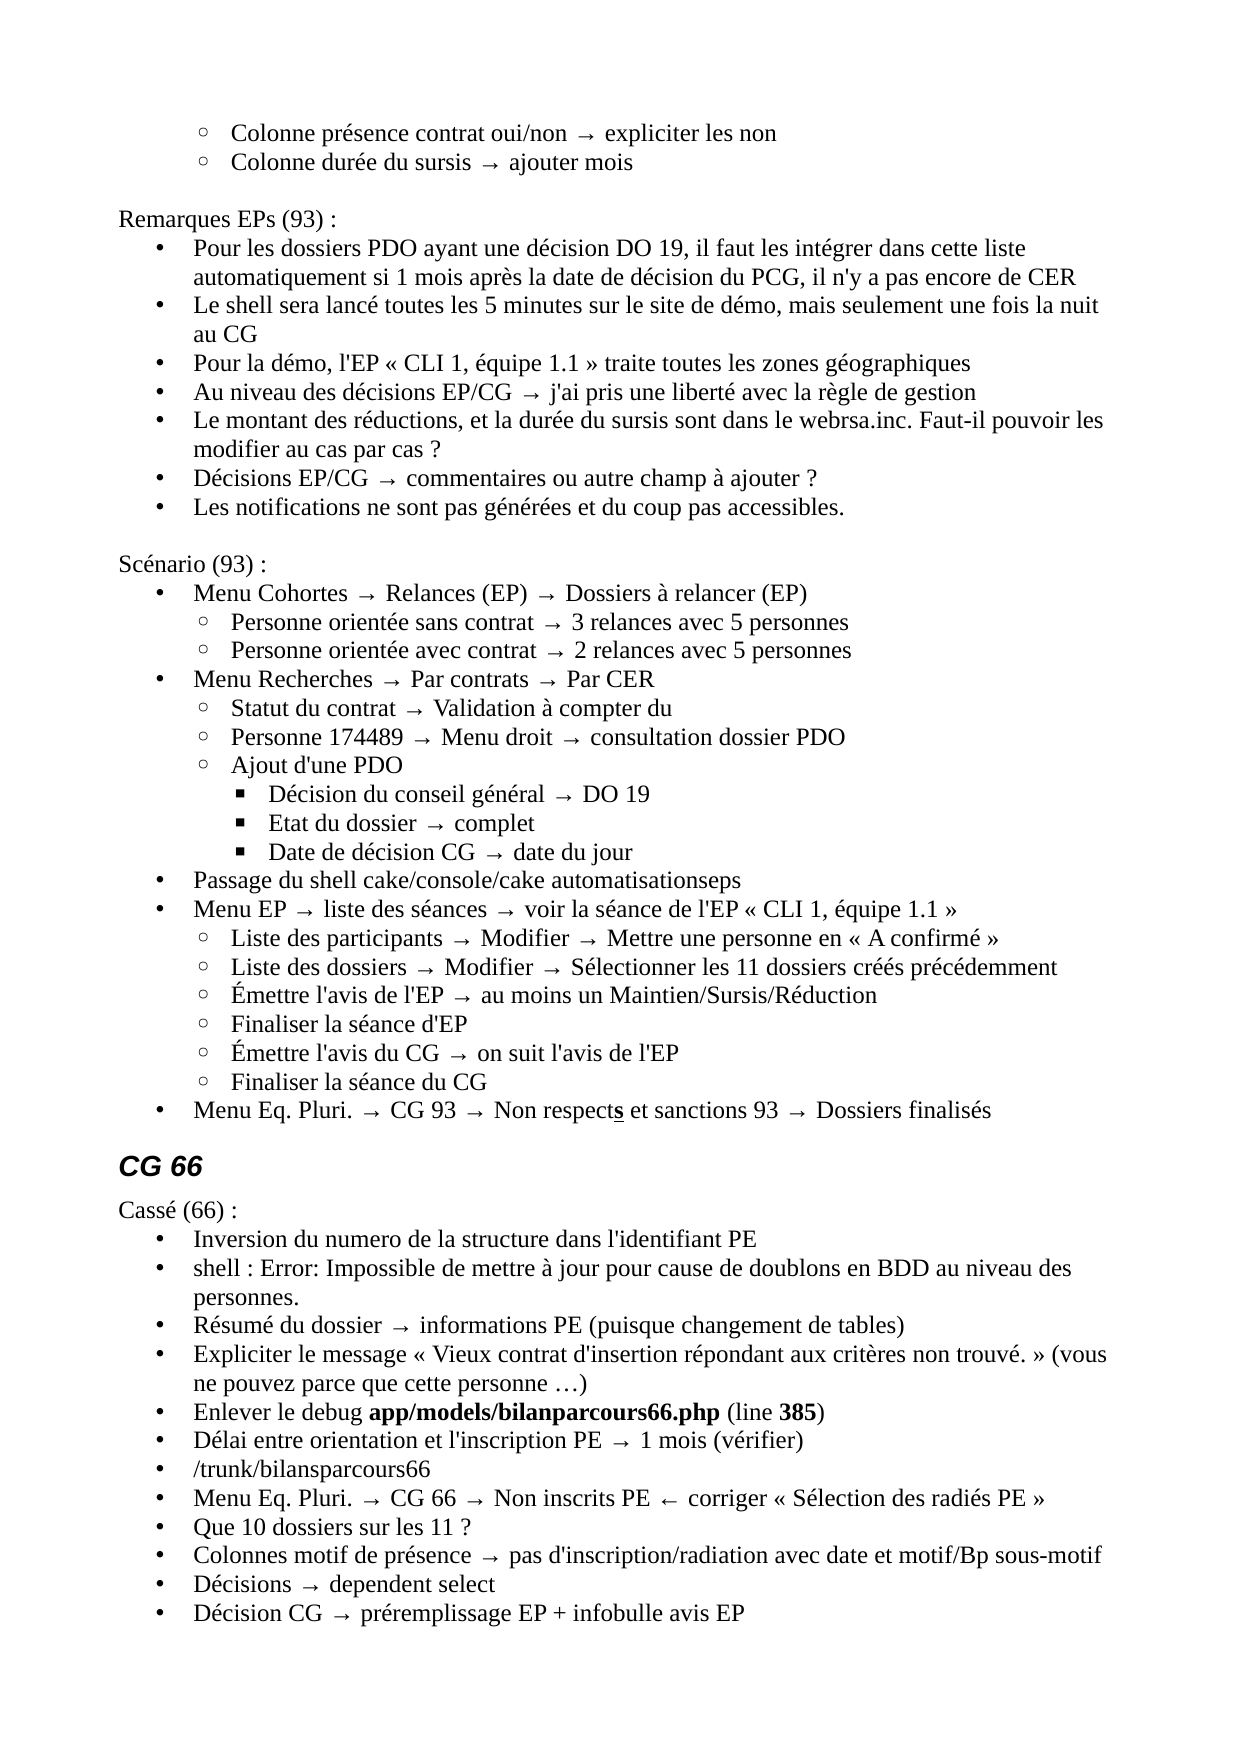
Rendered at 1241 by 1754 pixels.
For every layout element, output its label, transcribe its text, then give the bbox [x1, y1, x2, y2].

list Au niveau des décisions EP/CG → j'ai pris une liberté avec la règle de gestion [156, 377, 1122, 406]
list Pour les dossiers PDO ayant une décision DO 19, il faut les intégrer dans cette liste automatiquement si 1 mois après la date de décision du PCG, il n'y a pas encore de CER [156, 233, 1122, 291]
list Délai entre orientation et l'inscription PE → 1 mois (vérifier) [156, 1425, 1122, 1454]
list Colonne présence contrat oui/non → expliciter les non [193, 118, 1122, 147]
text Cassé (66) : [118, 1195, 1122, 1224]
list Émettre l'avis de l'EP → au moins un Maintien/Sursis/Réduction [193, 981, 1122, 1009]
list Décisions → dependent select [156, 1569, 1122, 1598]
list Finaliser la séance du CG [193, 1067, 1122, 1096]
text Scénario (93) : [118, 549, 1122, 578]
list Menu Cohortes → Relances (EP) → Dossiers à relancer (EP) [156, 578, 1122, 607]
list Personne 174489 → Menu droit → consultation dossier PDO [193, 722, 1122, 751]
list Passage du shell cake/console/cake automatisationseps [156, 866, 1122, 894]
list Que 10 dossiers sur les 11 ? [156, 1512, 1122, 1540]
list Statut du contrat → Validation à compter du [193, 693, 1122, 722]
list Inversion du numero de la structure dans l'identifiant PE [156, 1224, 1122, 1253]
list Personne orientée avec contrat → 2 relances avec 5 personnes [193, 636, 1122, 664]
list Décisions EP/CG → commentaires ou autre champ à ajouter ? [156, 463, 1122, 492]
list Colonnes motif de présence → pas d'inscription/radiation avec date et motif/Bp sous-motif [156, 1540, 1122, 1569]
list Résumé du dossier → informations PE (puisque changement de tables) [156, 1310, 1122, 1339]
list Liste des participants → Modifier → Mettre une personne en « A confirmé » [193, 923, 1122, 952]
list Enlever le debug app/models/bilanparcours66.php (line 385) [156, 1397, 1122, 1425]
subtitle CG 66 [118, 1149, 1122, 1183]
list Émettre l'avis du CG → on suit l'avis de l'EP [193, 1038, 1122, 1067]
list Date de décision CG → date du jour [231, 837, 1122, 866]
list Décision CG → préremplissage EP + infobulle avis EP [156, 1598, 1122, 1627]
text Remarques EPs (93) : [118, 204, 1122, 233]
list shell : Error: Impossible de mettre à jour pour cause de doublons en BDD au niveau des personnes. [156, 1253, 1122, 1310]
list Menu Eq. Pluri. → CG 66 → Non inscrits PE ← corriger « Sélection des radiés PE » [156, 1483, 1122, 1512]
list Etat du dossier → complet [231, 808, 1122, 837]
list Le montant des réductions, et la durée du sursis sont dans le webrsa.inc. Faut-il pouvoir les modifier au cas par cas ? [156, 406, 1122, 463]
list Finaliser la séance d'EP [193, 1009, 1122, 1038]
list Le shell sera lancé toutes les 5 minutes sur le site de démo, mais seulement une fois la nuit au CG [156, 291, 1122, 348]
list Décision du conseil général → DO 19 [231, 779, 1122, 808]
list Menu EP → liste des séances → voir la séance de l'EP « CLI 1, équipe 1.1 » [156, 894, 1122, 923]
list Menu Recherches → Par contrats → Par CER [156, 664, 1122, 693]
list Liste des dossiers → Modifier → Sélectionner les 11 dossiers créés précédemment [193, 952, 1122, 981]
list /trunk/bilansparcours66 [156, 1454, 1122, 1483]
list Personne orientée sans contrat → 3 relances avec 5 personnes [193, 607, 1122, 636]
list Colonne durée du sursis → ajouter mois [193, 147, 1122, 176]
list Les notifications ne sont pas générées et du coup pas accessibles. [156, 492, 1122, 521]
list Ajout d'une PDO [193, 751, 1122, 779]
list Expliciter le message « Vieux contrat d'insertion répondant aux critères non trouvé. » (vous ne pouvez parce que cette personne …) [156, 1339, 1122, 1397]
list Pour la démo, l'EP « CLI 1, équipe 1.1 » traite toutes les zones géographiques [156, 348, 1122, 377]
list Menu Eq. Pluri. → CG 93 → Non respects et sanctions 93 → Dossiers finalisés [156, 1096, 1122, 1124]
